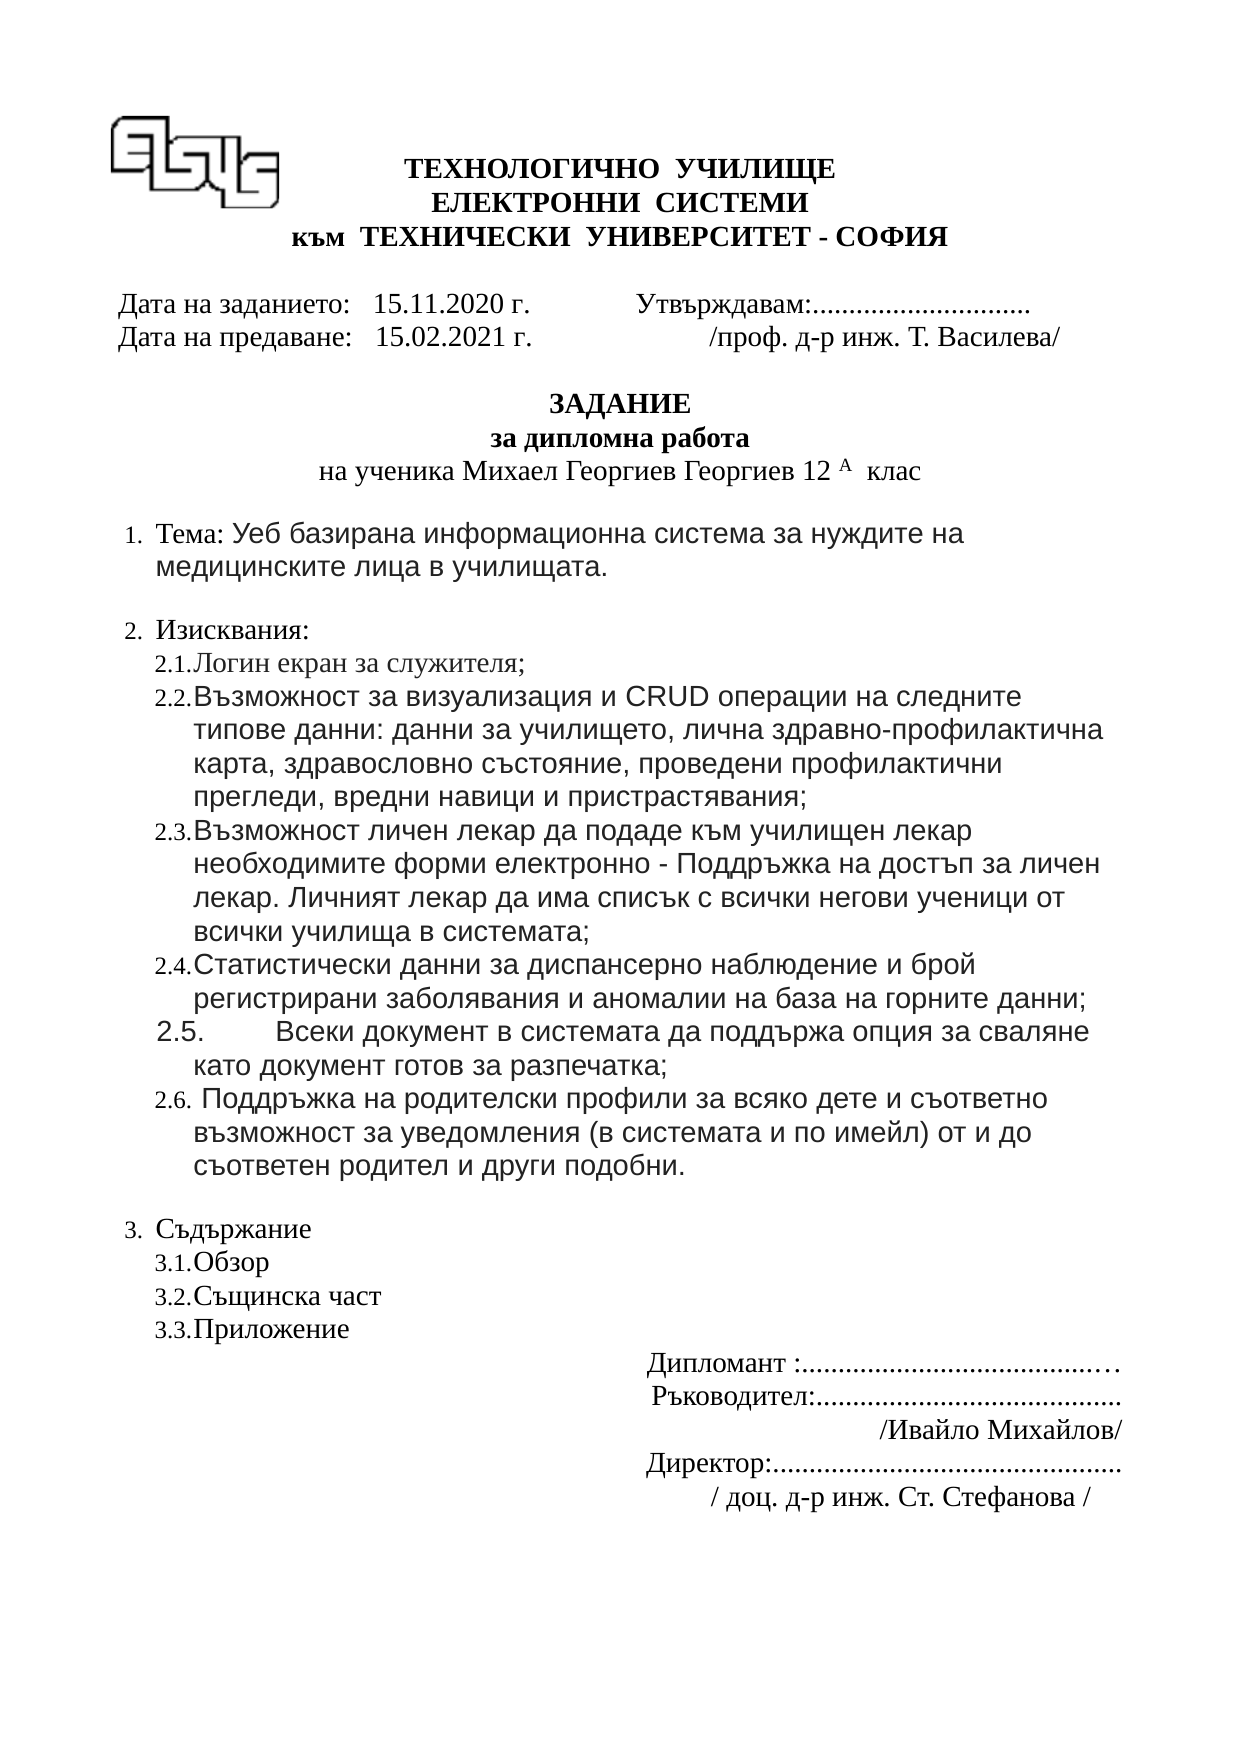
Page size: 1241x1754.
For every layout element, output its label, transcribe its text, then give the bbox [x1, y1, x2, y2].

text Дата на заданието: 15.11.2020 г. Утвърждавам:.............................. [118, 286, 1122, 319]
text Ръководител:.......................................... [118, 1378, 1122, 1412]
list Възможност личен лекар да подаде към училищен лекар необходимите форми електронно - Поддръжка на достъп за личен лекар. Личният лекар да има списък с всички негови ученици от всички училища в системата; [148, 813, 1122, 947]
list Тема: Уеб базирана информационна система за нуждите на медицинските лица в училищата. [118, 516, 1122, 583]
list Възможност за визуализация и CRUD операции на следните типове данни: данни за училището, лична здравно-профилактична карта, здравословно състояние, проведени профилактични прегледи, вредни навици и пристрастявания; [148, 679, 1122, 813]
text ЗАДАНИЕ [118, 386, 1122, 420]
text / доц. д-р инж. Ст. Стефанова / [118, 1479, 1122, 1513]
list Приложение [148, 1311, 1122, 1345]
text Дипломант :........................................… [118, 1345, 1122, 1378]
text TЕХНОЛОГИЧНО УЧИЛИЩЕ [339, 152, 1122, 185]
list Поддръжка на родителски профили за всяко дете и съответно възможност за уведомления (в системата и по имейл) от и до съответен родител и други подобни. [148, 1081, 1122, 1182]
list Обзор [148, 1244, 1122, 1278]
text Дата на предаване: 15.02.2021 г. /проф. д-р инж. Т. Василева/ [118, 319, 1122, 353]
text ЕЛЕКТРОННИ СИСТЕМИ [339, 185, 1122, 219]
text към ТЕХНИЧЕСКИ УНИВЕРСИТЕТ - СОФИЯ [118, 219, 1122, 252]
list Статистически данни за диспансерно наблюдение и брой регистрирани заболявания и аномалии на база на горните данни; [148, 947, 1122, 1014]
text /Ивайло Михайлов/ [118, 1412, 1122, 1446]
list Всеки документ в системата да поддържа опция за сваляне като документ готов за разпечатка; [148, 1014, 1122, 1081]
list Същинска част [148, 1278, 1122, 1311]
list Съдържание [118, 1211, 1122, 1244]
text Директор:................................................ [118, 1446, 1122, 1479]
text за дипломна работа [118, 420, 1122, 453]
list Изисквания: [118, 612, 1122, 645]
text на ученика Михаел Георгиев Георгиев 12 А клас [118, 453, 1122, 487]
list Логин екран за служителя; [148, 645, 1122, 679]
